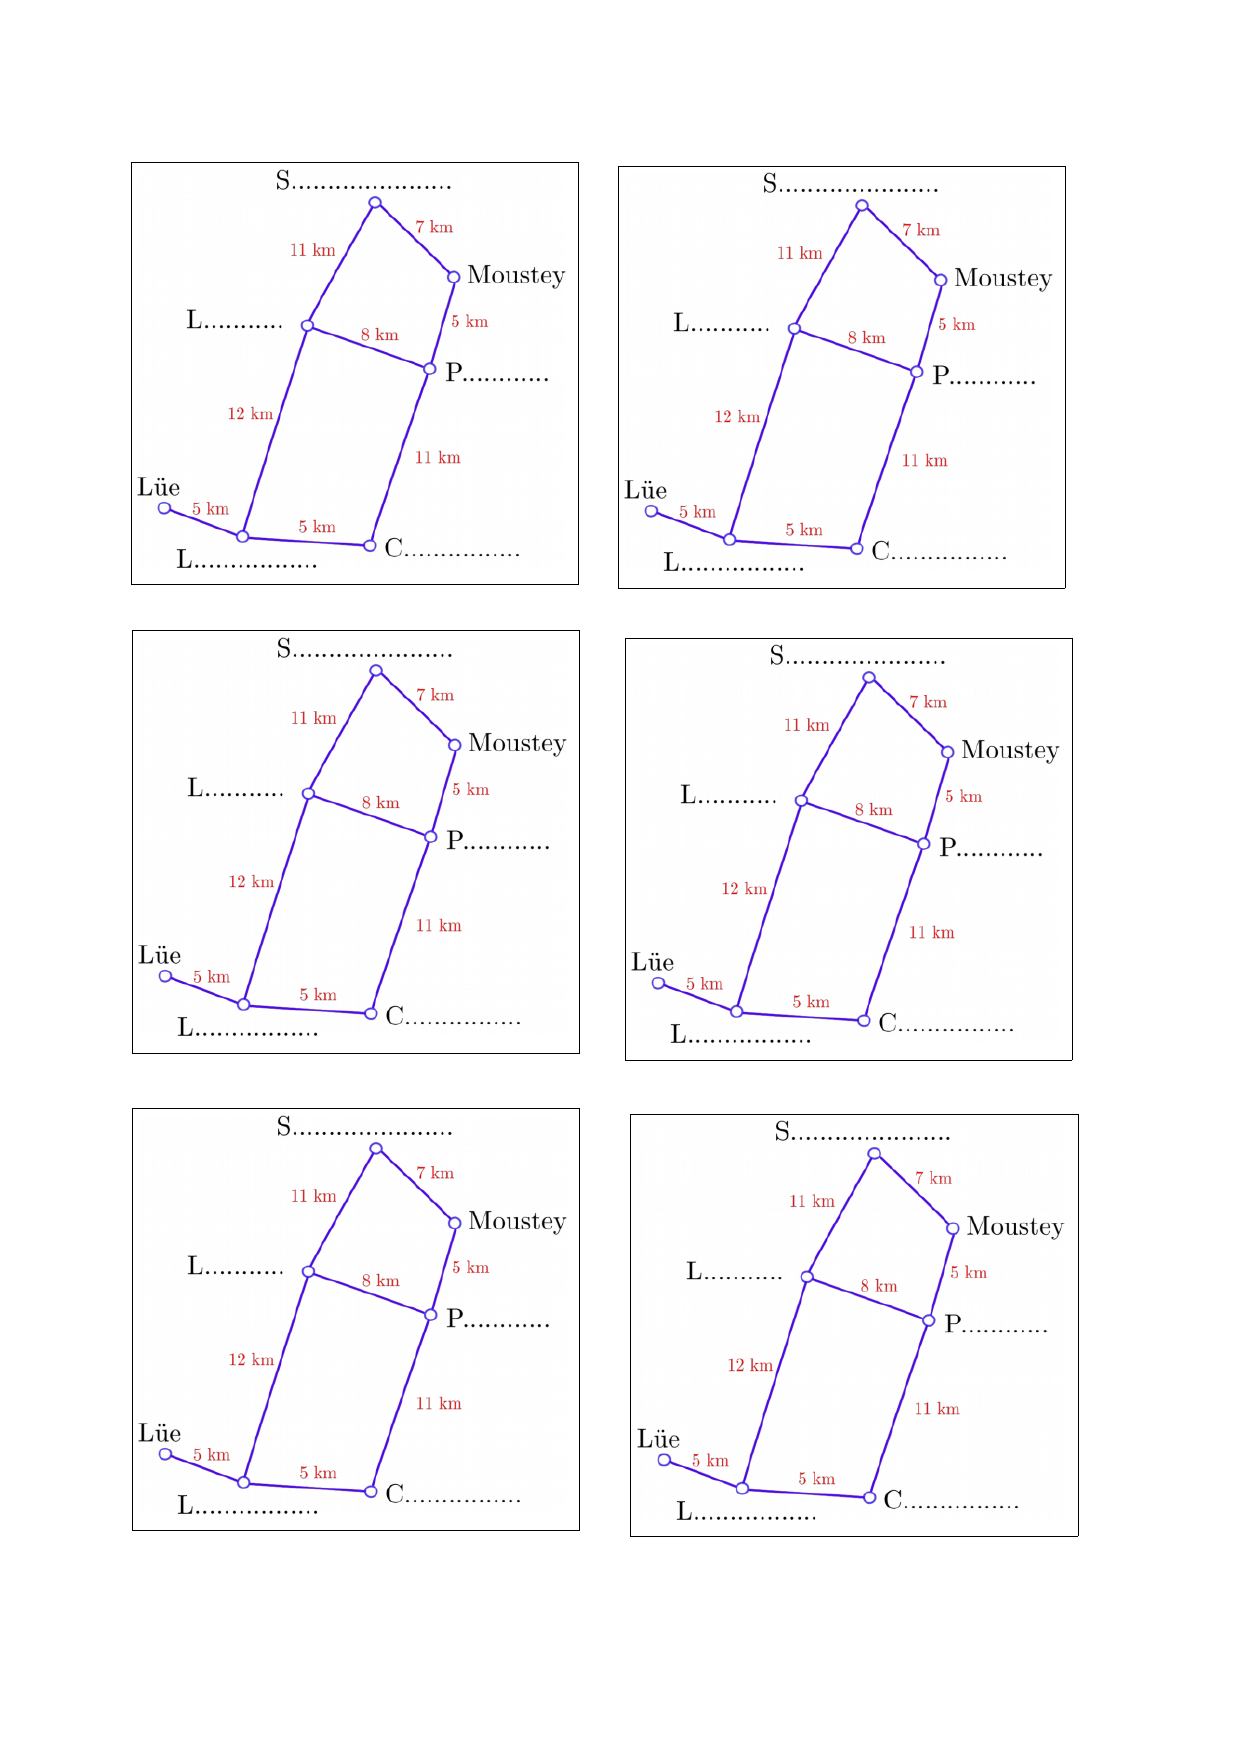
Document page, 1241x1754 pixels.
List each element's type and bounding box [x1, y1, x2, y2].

picture [134, 1111, 577, 1528]
picture [134, 633, 577, 1050]
picture [627, 640, 1070, 1057]
picture [133, 165, 576, 582]
picture [620, 168, 1063, 585]
picture [633, 1116, 1075, 1534]
